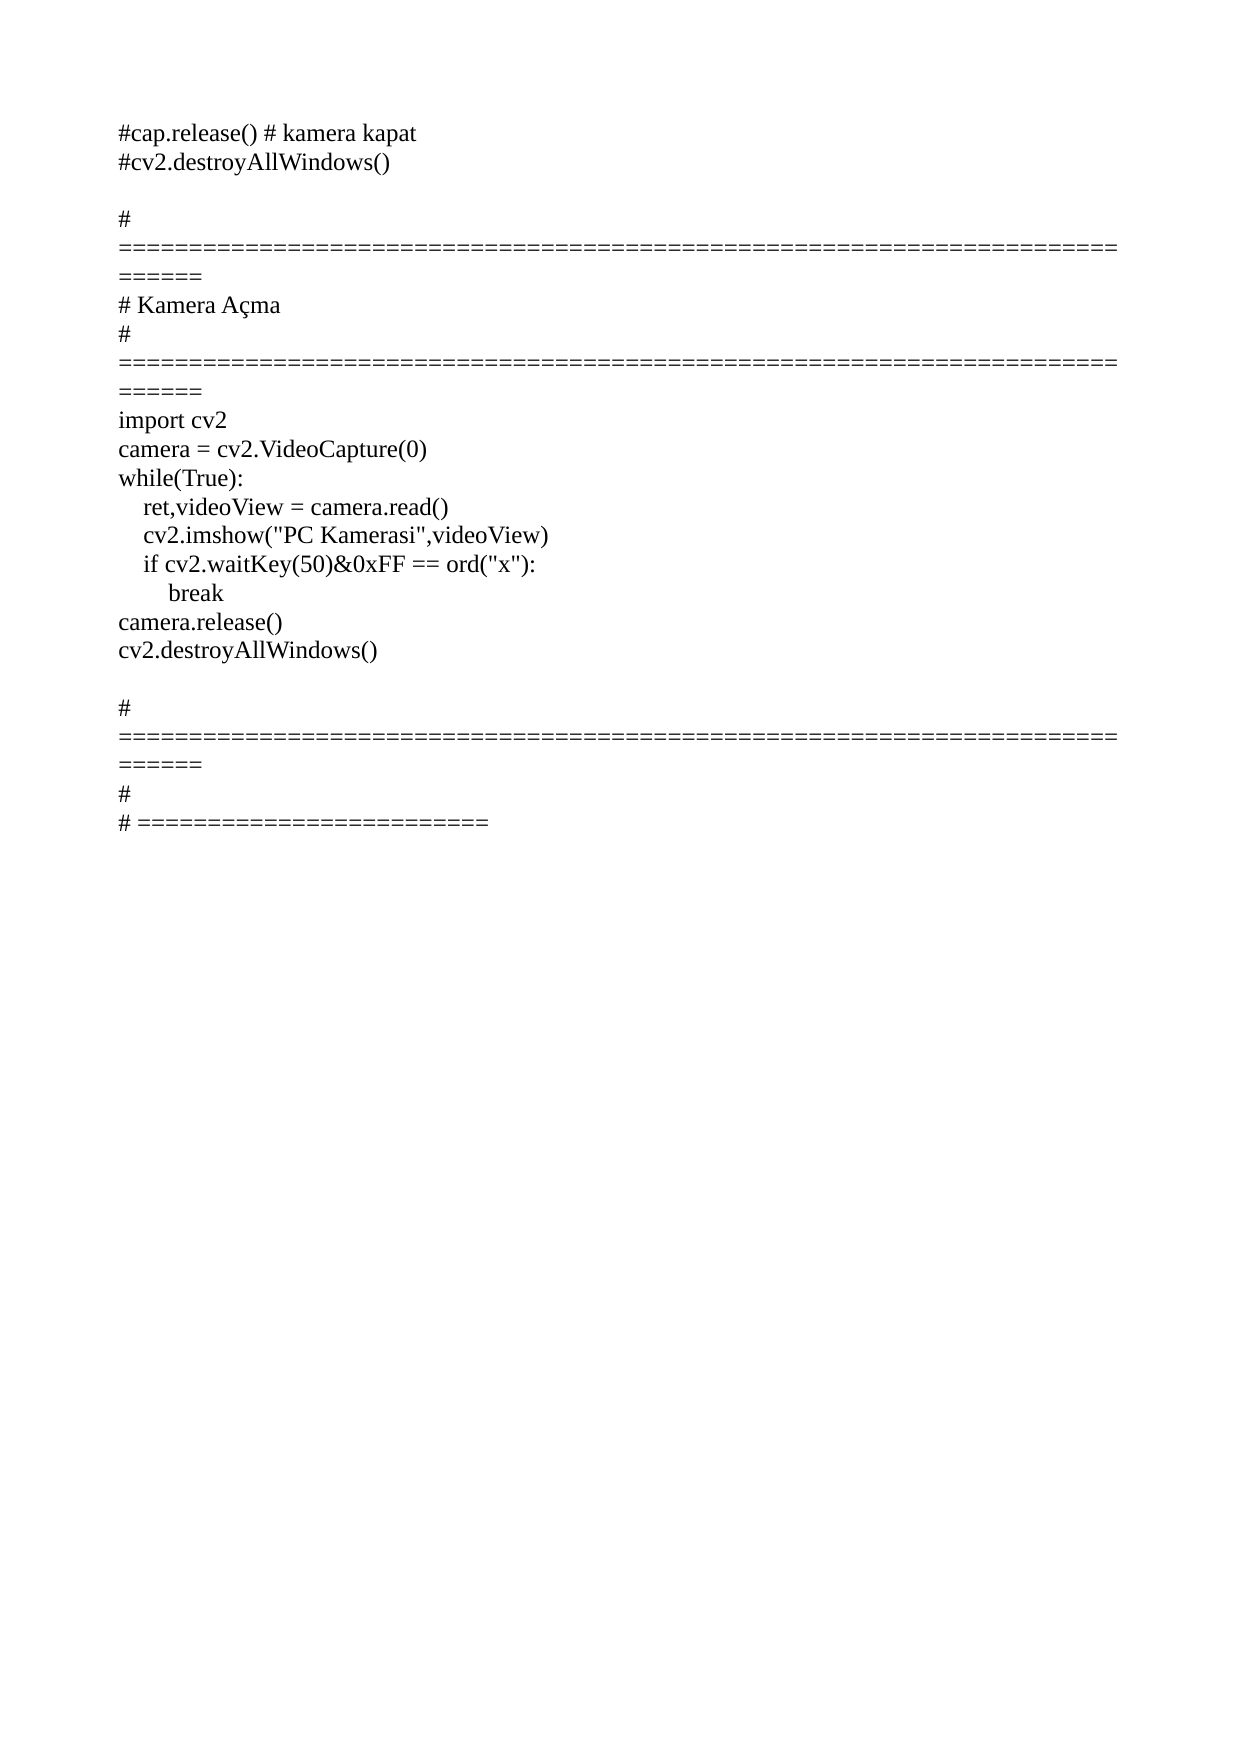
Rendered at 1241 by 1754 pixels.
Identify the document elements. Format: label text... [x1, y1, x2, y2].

text if cv2.waitKey(50)&0xFF == ord("x"): [118, 549, 1122, 578]
text cv2.imshow("PC Kamerasi",videoView) [118, 521, 1122, 549]
text #cv2.destroyAllWindows() [118, 147, 1122, 176]
text # ============================================================================= [118, 204, 1122, 291]
text # Kamera Açma [118, 291, 1122, 319]
text camera = cv2.VideoCapture(0) [118, 434, 1122, 463]
text # ============================================================================= [118, 319, 1122, 406]
text # ========================= [118, 808, 1122, 837]
text # ============================================================================= [118, 693, 1122, 779]
text while(True): [118, 463, 1122, 492]
text #cap.release() # kamera kapat [118, 118, 1122, 147]
text import cv2 [118, 406, 1122, 434]
text camera.release() [118, 607, 1122, 636]
text # [118, 779, 1122, 808]
text ret,videoView = camera.read() [118, 492, 1122, 521]
text cv2.destroyAllWindows() [118, 636, 1122, 664]
text break [118, 578, 1122, 607]
